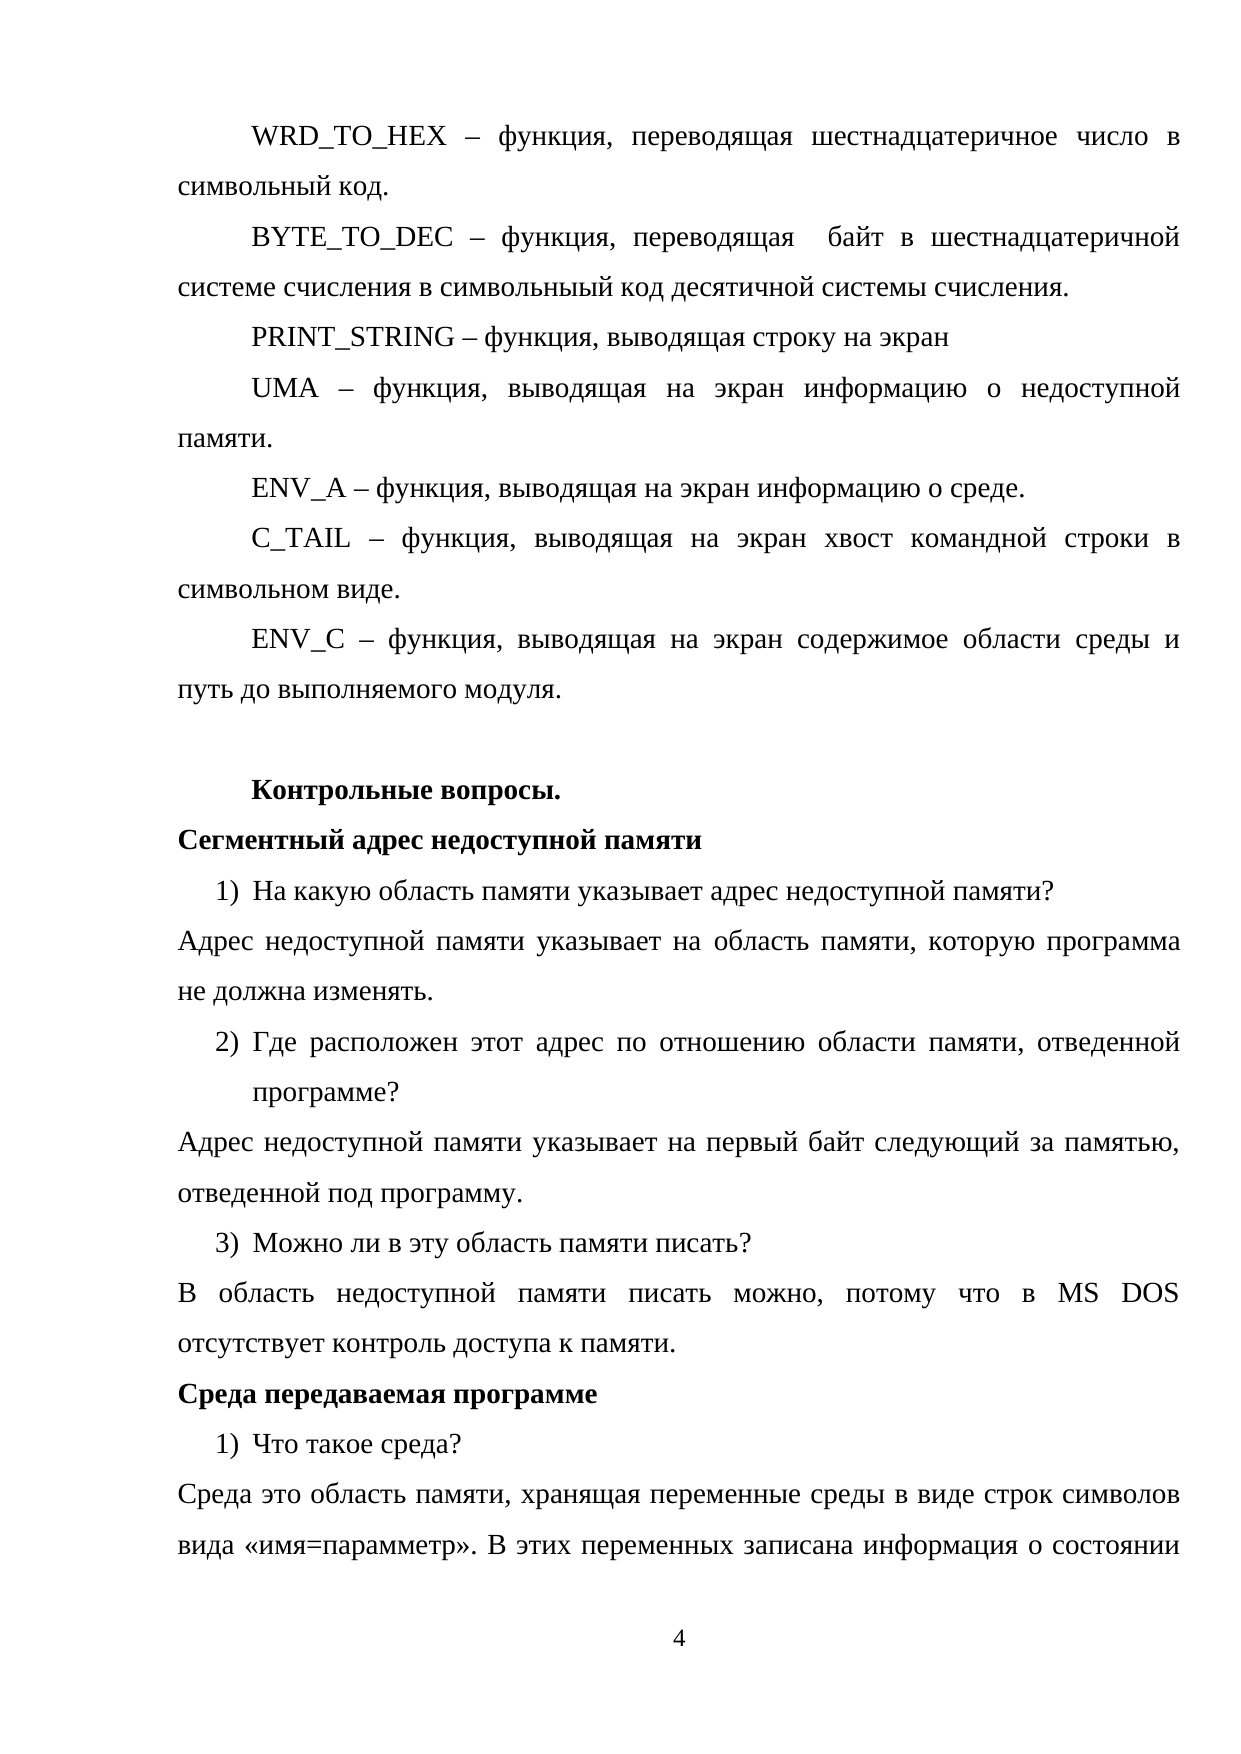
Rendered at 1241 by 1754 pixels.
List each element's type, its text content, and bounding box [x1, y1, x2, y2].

list Где расположен этот адрес по отношению области памяти, отведенной программе? [215, 1024, 1181, 1108]
text BYTE_TO_DEC – функция, переводящая байт в шестнадцатеричной системе счисления в символьныый код десятичной системы счисления. [177, 219, 1181, 303]
text ENV_A – функция, выводящая на экран информацию о среде. [177, 470, 1181, 504]
text ENV_C – функция, выводящая на экран содержимое области среды и путь до выполняемого модуля. [177, 621, 1181, 705]
text WRD_TO_HEX – функция, переводящая шестнадцатеричное число в символьный код. [177, 118, 1181, 202]
list На какую область памяти указывает адрес недоступной памяти? [215, 873, 1181, 906]
text Сегментный адрес недоступной памяти [177, 822, 1181, 856]
text Адрес недоступной памяти указывает на первый байт следующий за памятью, отведенной под программу. [177, 1124, 1181, 1208]
list Можно ли в эту область памяти писать? [215, 1225, 1181, 1258]
text В область недоступной памяти писать можно, потому что в MS DOS отсутствует контроль доступа к памяти. [177, 1275, 1181, 1359]
text UMA – функция, выводящая на экран информацию о недоступной памяти. [177, 370, 1181, 453]
text PRINT_STRING – функция, выводящая строку на экран [177, 319, 1181, 353]
text C_TAIL – функция, выводящая на экран хвост командной строки в символьном виде. [177, 521, 1181, 604]
text Адрес недоступной памяти указывает на область памяти, которую программа не должна изменять. [177, 923, 1181, 1007]
list Что такое среда? [215, 1426, 1181, 1460]
text Среда это область памяти, хранящая переменные среды в виде строк символов вида «имя=парамметр». В этих переменных записана информация о состоянии [177, 1477, 1181, 1560]
text Среда передаваемая программе [177, 1376, 1181, 1409]
text Контрольные вопросы. [177, 772, 1181, 806]
